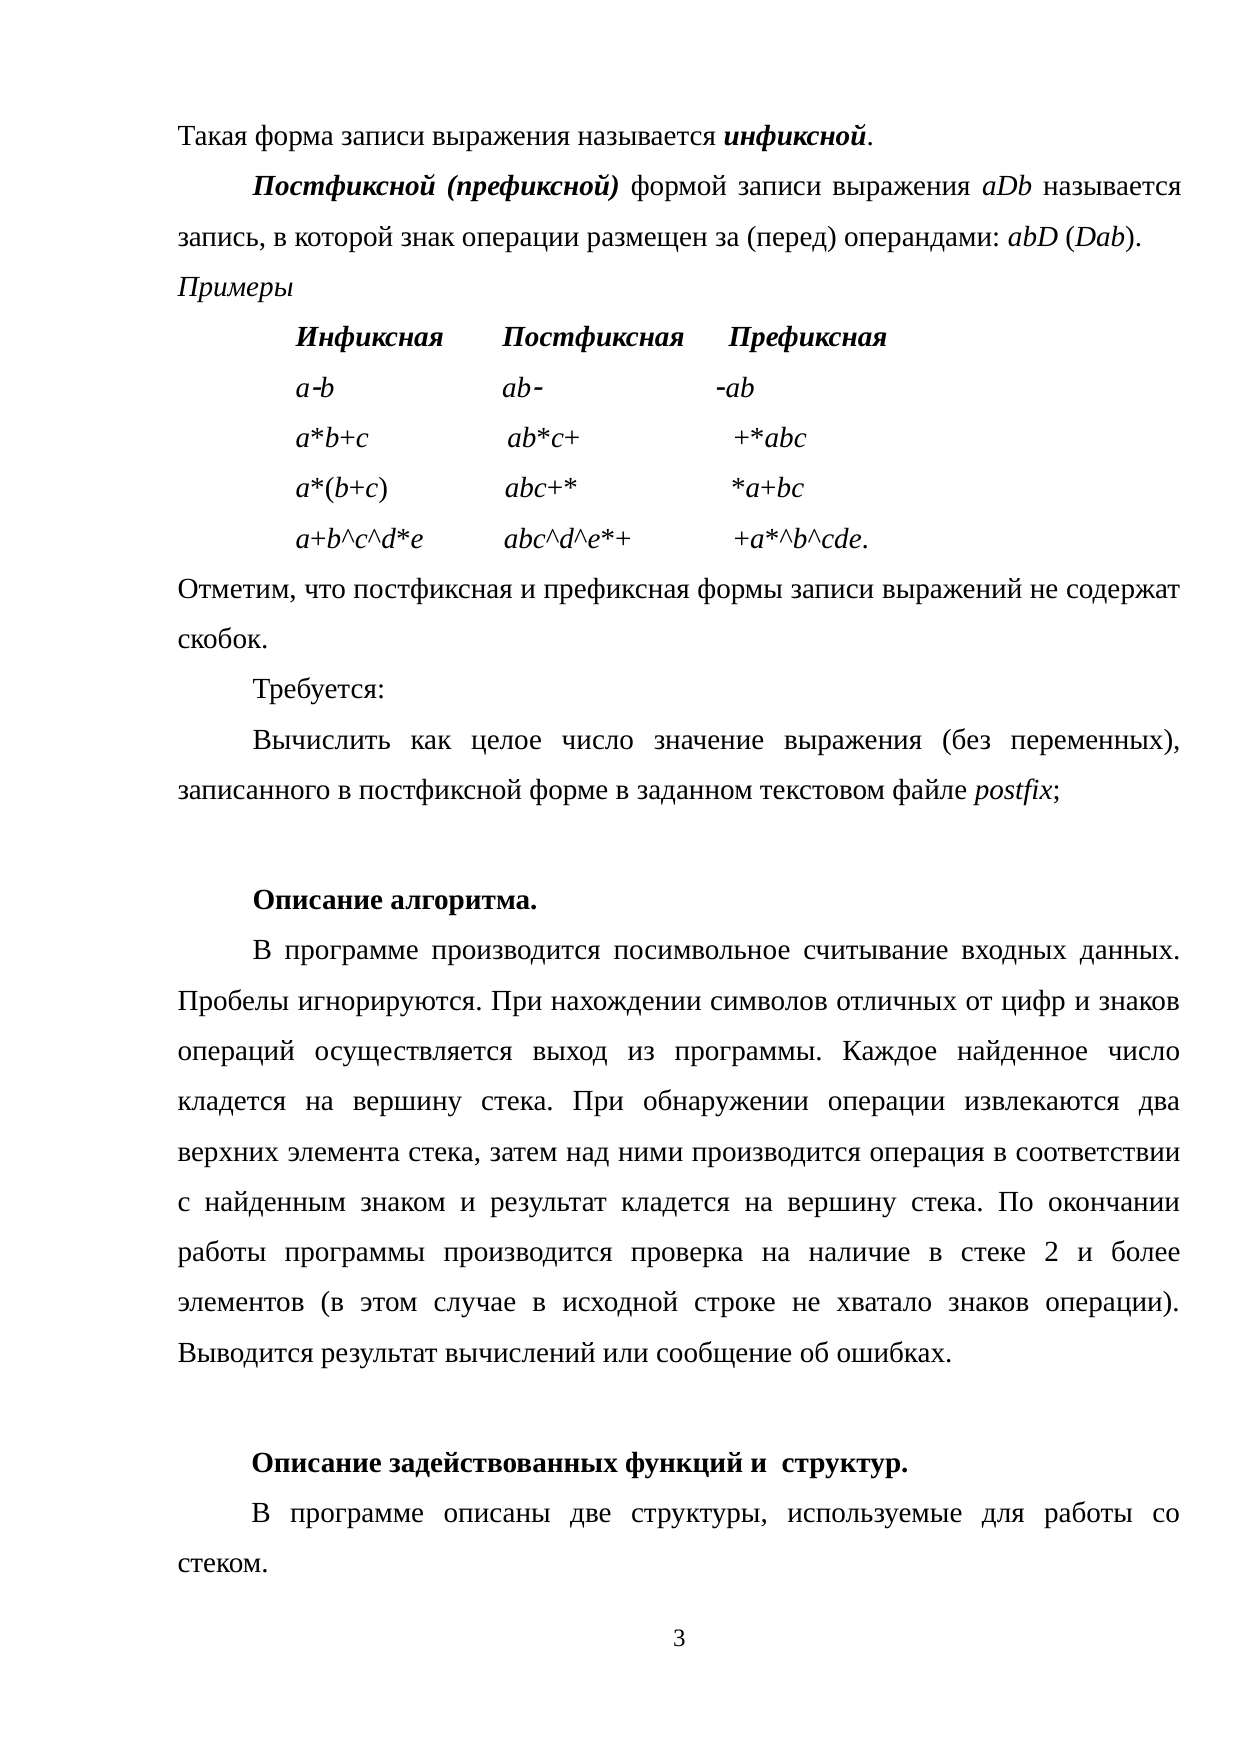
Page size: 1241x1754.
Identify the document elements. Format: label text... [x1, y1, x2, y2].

text a+b^c^d*e abc^d^e*+ +a*^b^cde. [295, 521, 1181, 554]
text В программе производится посимвольное считывание входных данных. Пробелы игнорируются. При нахождении символов отличных от цифр и знаков операций осуществляется выход из программы. Каждое найденное число кладется на вершину стека. При обнаружении операции извлекаются два верхних элемента стека, затем над ними производится операция в соответствии с найденным знаком и результат кладется на вершину стека. По окончании работы программы производится проверка на наличие в стеке 2 и более элементов (в этом случае в исходной строке не хватало знаков операции). Выводится результат вычислений или сообщение об ошибках. [177, 932, 1181, 1368]
text Постфиксной (префиксной) формой записи выражения aDb называется запись, в которой знак операции размещен за (перед) операндами: abD (Dab). [177, 168, 1181, 252]
text Требуется: [177, 672, 1181, 705]
text В программе описаны две структуры, используемые для работы со стеком. [177, 1495, 1181, 1579]
text Описание алгоритма. [177, 882, 1181, 916]
text Такая форма записи выражения называется инфиксной. [177, 118, 1181, 152]
text Описание задействованных функций и структур. [177, 1445, 1181, 1478]
text Вычислить как целое число значение выражения (без переменных), записанного в постфиксной форме в заданном текстовом файле postfix; [177, 722, 1181, 806]
text Примеры [177, 269, 1181, 303]
text Отметим, что постфиксная и префиксная формы записи выражений не содержат скобок. [177, 571, 1181, 655]
text a*(b+c) abc+* *a+bc [295, 470, 1181, 504]
text a*b+c ab*c+ +*abc [295, 420, 1181, 454]
text Инфиксная Постфиксная Префиксная [295, 319, 1181, 353]
text a-b ab- -ab [295, 370, 1181, 403]
